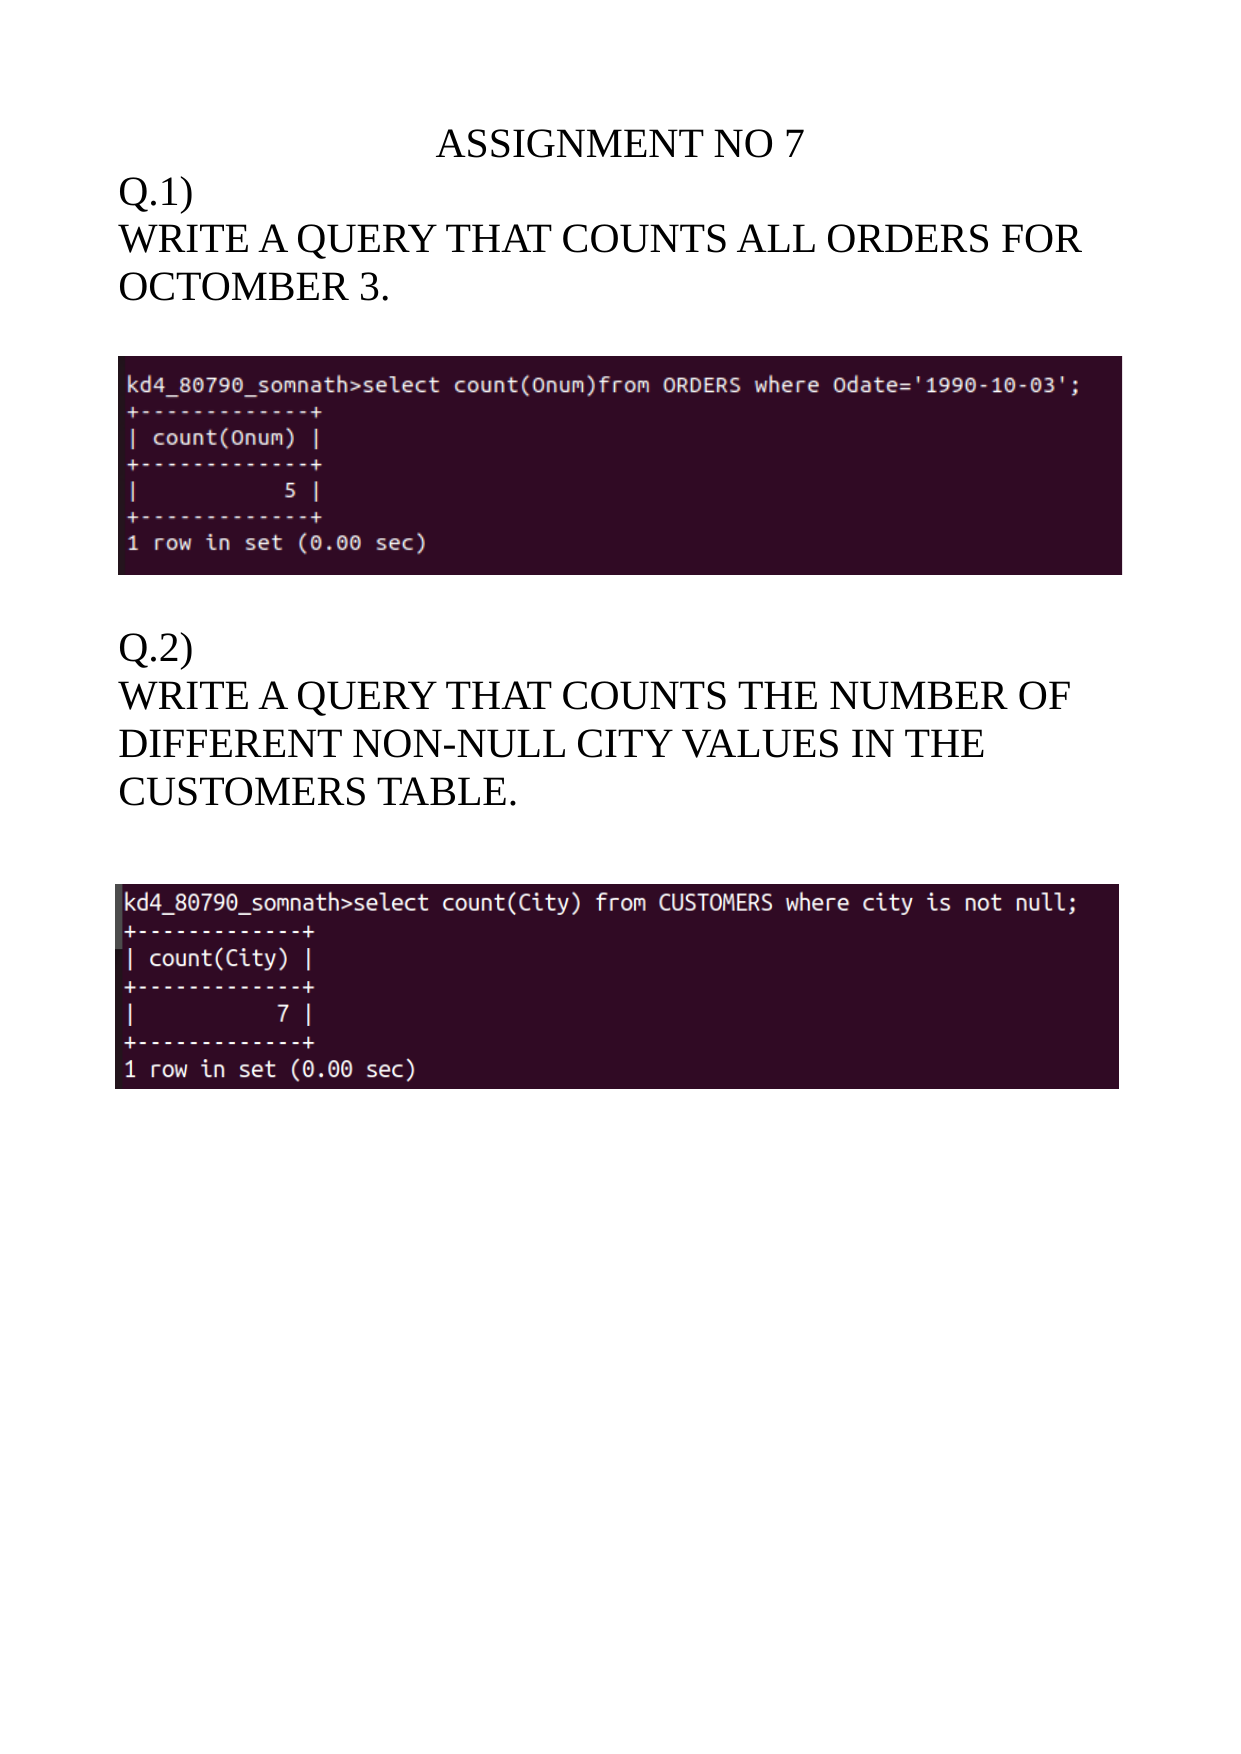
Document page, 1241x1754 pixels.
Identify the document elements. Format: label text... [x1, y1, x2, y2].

picture [115, 884, 1119, 1089]
text WRITE A QUERY THAT COUNTS ALL ORDERS FOR OCTOMBER 3. [118, 214, 1122, 310]
text Q.2) [118, 622, 1122, 670]
text WRITE A QUERY THAT COUNTS THE NUMBER OF DIFFERENT NON-NULL CITY VALUES IN THE CUSTOMERS TABLE. [118, 670, 1122, 814]
text Q.1) [118, 166, 1122, 214]
picture [118, 356, 1123, 575]
text ASSIGNMENT NO 7 [118, 118, 1122, 166]
